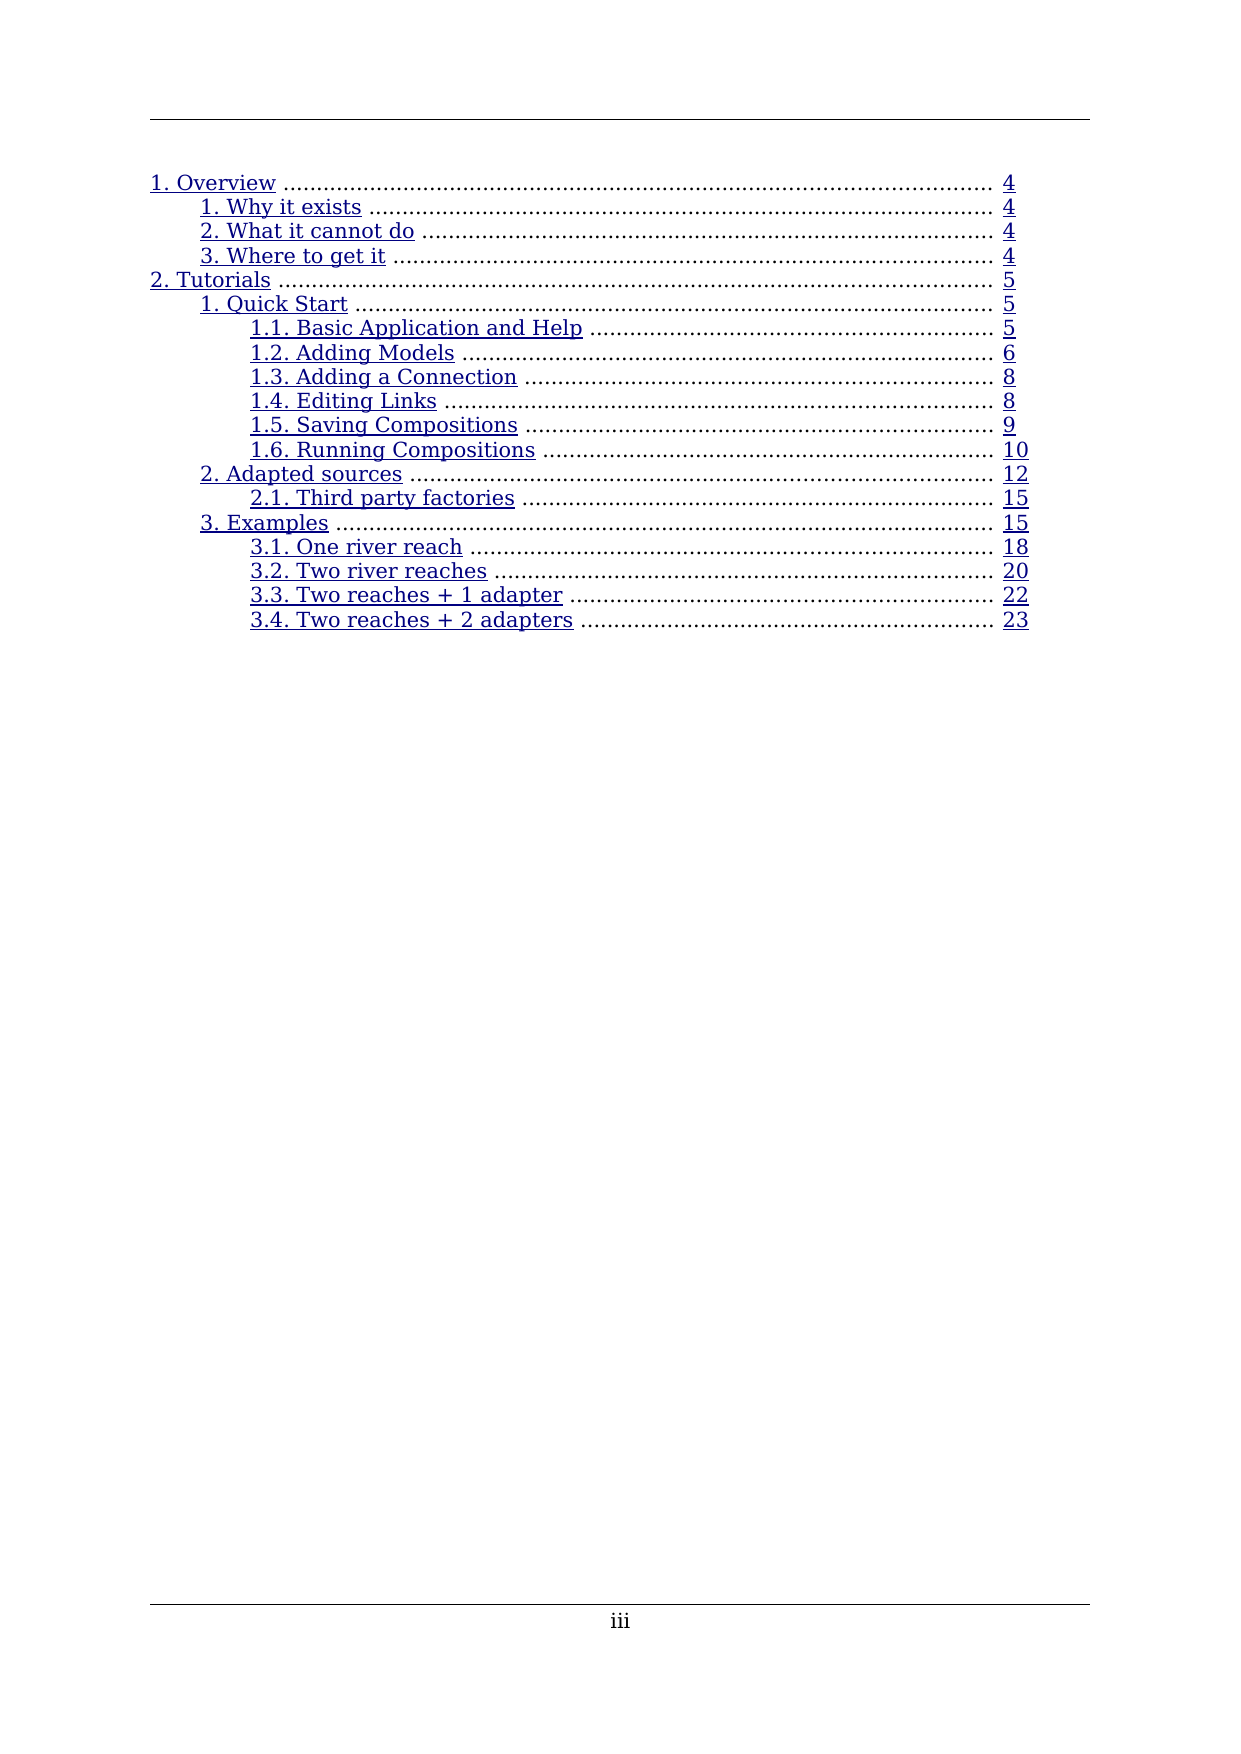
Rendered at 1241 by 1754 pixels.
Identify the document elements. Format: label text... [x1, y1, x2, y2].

text 3. Where to get it 0 [200, 244, 1040, 268]
text 1.3. Adding a Connection 0 [250, 365, 1040, 389]
text 3.1. One river reach 0 [250, 535, 1040, 559]
text 3.3. Two reaches + 1 adapter 0 [250, 583, 1040, 608]
text 2. Adapted sources 0 [200, 462, 1040, 486]
text 1. Quick Start 0 [200, 292, 1040, 316]
text 3.4. Two reaches + 2 adapters 0 [250, 608, 1040, 632]
text 1.4. Editing Links 0 [250, 389, 1040, 413]
text 1. Why it exists 0 [200, 195, 1040, 219]
text 3.2. Two river reaches 0 [250, 559, 1040, 583]
text 1.2. Adding Models 0 [250, 341, 1040, 365]
text 1.5. Saving Compositions 0 [250, 413, 1040, 438]
text 2. Tutorials 0 [150, 268, 1040, 292]
text 1. Overview 0 [150, 171, 1040, 195]
text 3. Examples 0 [200, 511, 1040, 535]
text 1.1. Basic Application and Help 0 [250, 316, 1040, 341]
text 1.6. Running Compositions 0 [250, 438, 1040, 462]
text 2. What it cannot do 0 [200, 219, 1040, 244]
text 2.1. Third party factories 0 [250, 486, 1040, 511]
